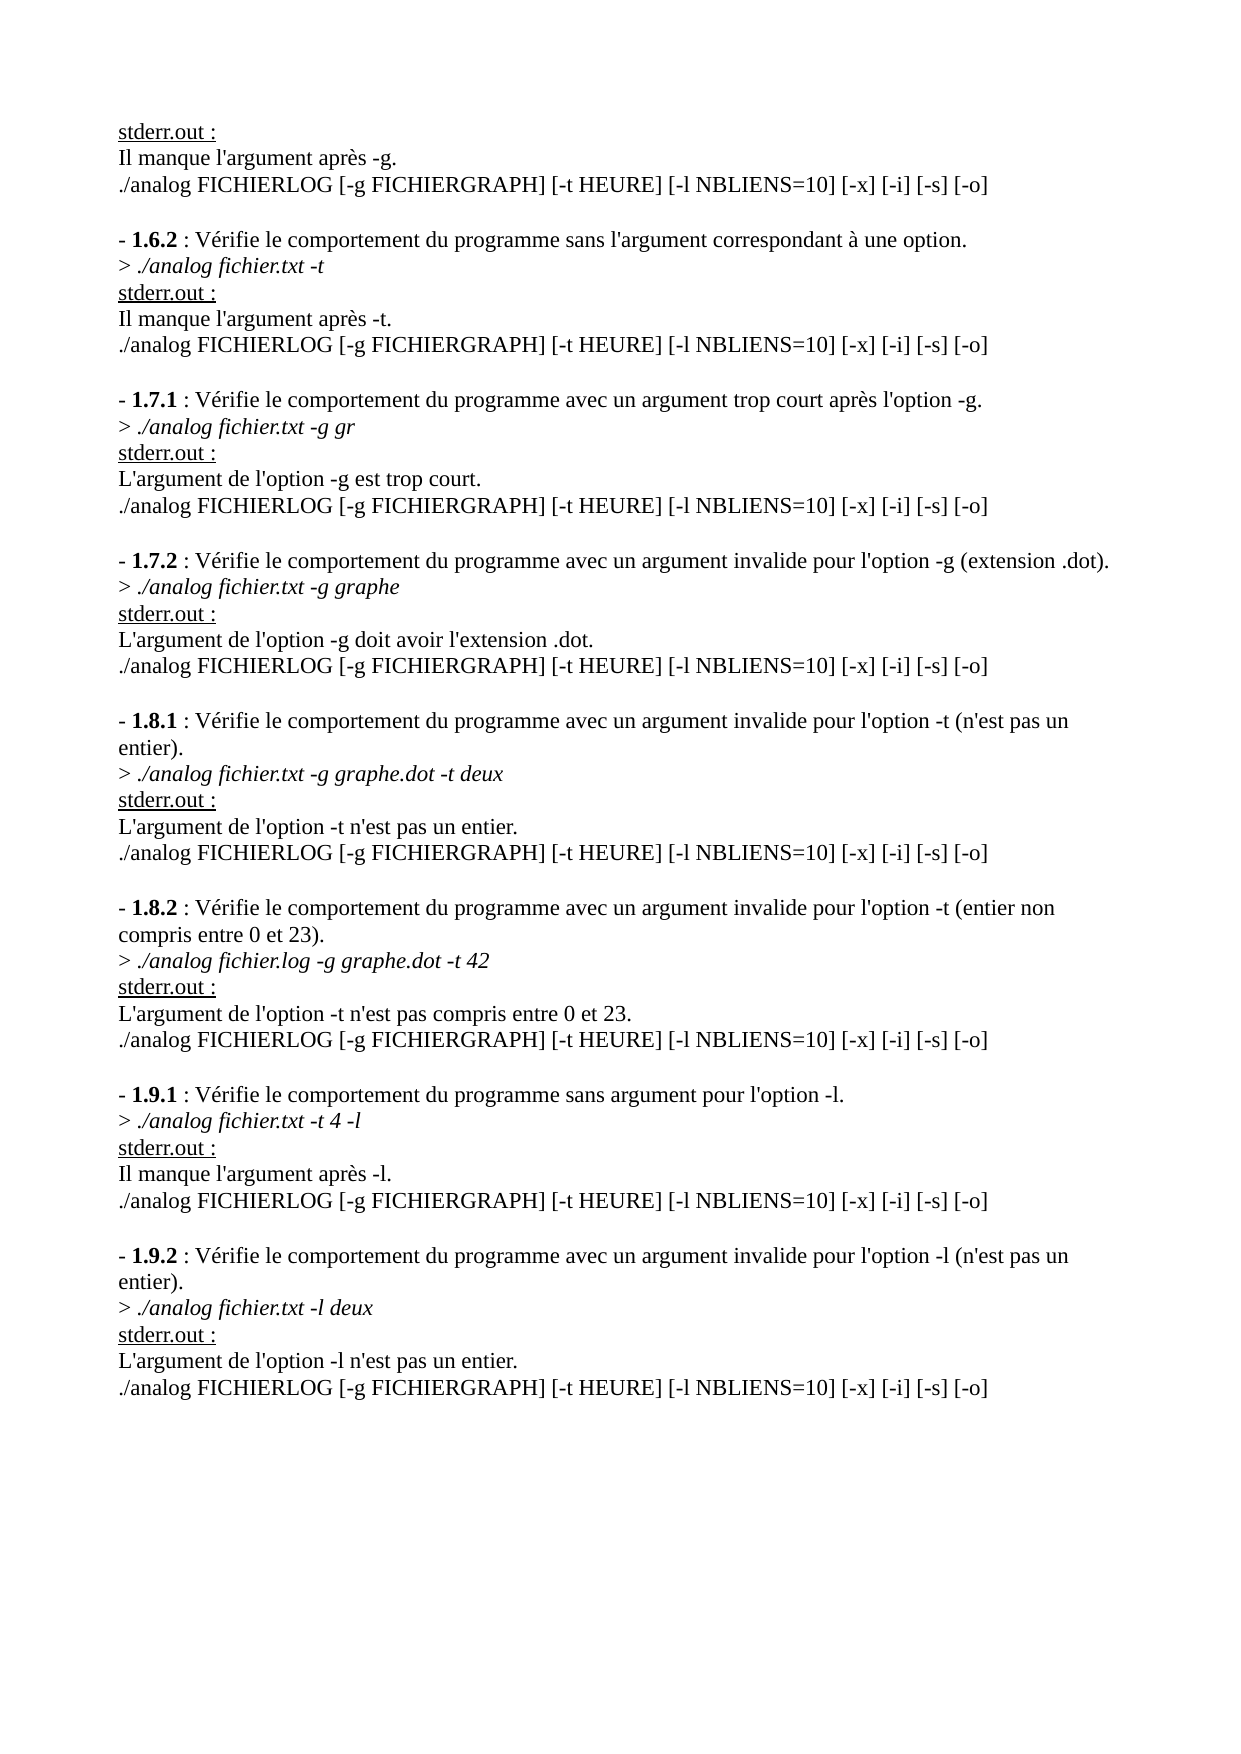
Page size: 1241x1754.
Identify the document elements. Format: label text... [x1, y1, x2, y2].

list - 1.7.1 : Vérifie le comportement du programme avec un argument trop court après l'option -g. > ./analog fichier.txt -g gr stderr.out : L'argument de l'option -g est trop court. ./analog FICHIERLOG [-g FICHIERGRAPH] [-t HEURE] [-l NBLIENS=10] [-x] [-i] [-s] [-o] [118, 386, 1122, 518]
list stderr.out : Il manque l'argument après -g. ./analog FICHIERLOG [-g FICHIERGRAPH] [-t HEURE] [-l NBLIENS=10] [-x] [-i] [-s] [-o] [118, 118, 1122, 197]
list - 1.7.2 : Vérifie le comportement du programme avec un argument invalide pour l'option -g (extension .dot). > ./analog fichier.txt -g graphe stderr.out : L'argument de l'option -g doit avoir l'extension .dot. ./analog FICHIERLOG [-g FICHIERGRAPH] [-t HEURE] [-l NBLIENS=10] [-x] [-i] [-s] [-o] [118, 547, 1122, 679]
list - 1.9.2 : Vérifie le comportement du programme avec un argument invalide pour l'option -l (n'est pas un entier). > ./analog fichier.txt -l deux stderr.out : L'argument de l'option -l n'est pas un entier. ./analog FICHIERLOG [-g FICHIERGRAPH] [-t HEURE] [-l NBLIENS=10] [-x] [-i] [-s] [-o] [118, 1242, 1122, 1400]
list - 1.9.1 : Vérifie le comportement du programme sans argument pour l'option -l. > ./analog fichier.txt -t 4 -l stderr.out : Il manque l'argument après -l. ./analog FICHIERLOG [-g FICHIERGRAPH] [-t HEURE] [-l NBLIENS=10] [-x] [-i] [-s] [-o] [118, 1081, 1122, 1213]
list - 1.8.2 : Vérifie le comportement du programme avec un argument invalide pour l'option -t (entier non compris entre 0 et 23). > ./analog fichier.log -g graphe.dot -t 42 stderr.out : L'argument de l'option -t n'est pas compris entre 0 et 23. ./analog FICHIERLOG [-g FICHIERGRAPH] [-t HEURE] [-l NBLIENS=10] [-x] [-i] [-s] [-o] [118, 894, 1122, 1052]
list - 1.8.1 : Vérifie le comportement du programme avec un argument invalide pour l'option -t (n'est pas un entier). > ./analog fichier.txt -g graphe.dot -t deux stderr.out : L'argument de l'option -t n'est pas un entier. ./analog FICHIERLOG [-g FICHIERGRAPH] [-t HEURE] [-l NBLIENS=10] [-x] [-i] [-s] [-o] [118, 707, 1122, 866]
list - 1.6.2 : Vérifie le comportement du programme sans l'argument correspondant à une option. > ./analog fichier.txt -t stderr.out : Il manque l'argument après -t. ./analog FICHIERLOG [-g FICHIERGRAPH] [-t HEURE] [-l NBLIENS=10] [-x] [-i] [-s] [-o] [118, 226, 1122, 358]
